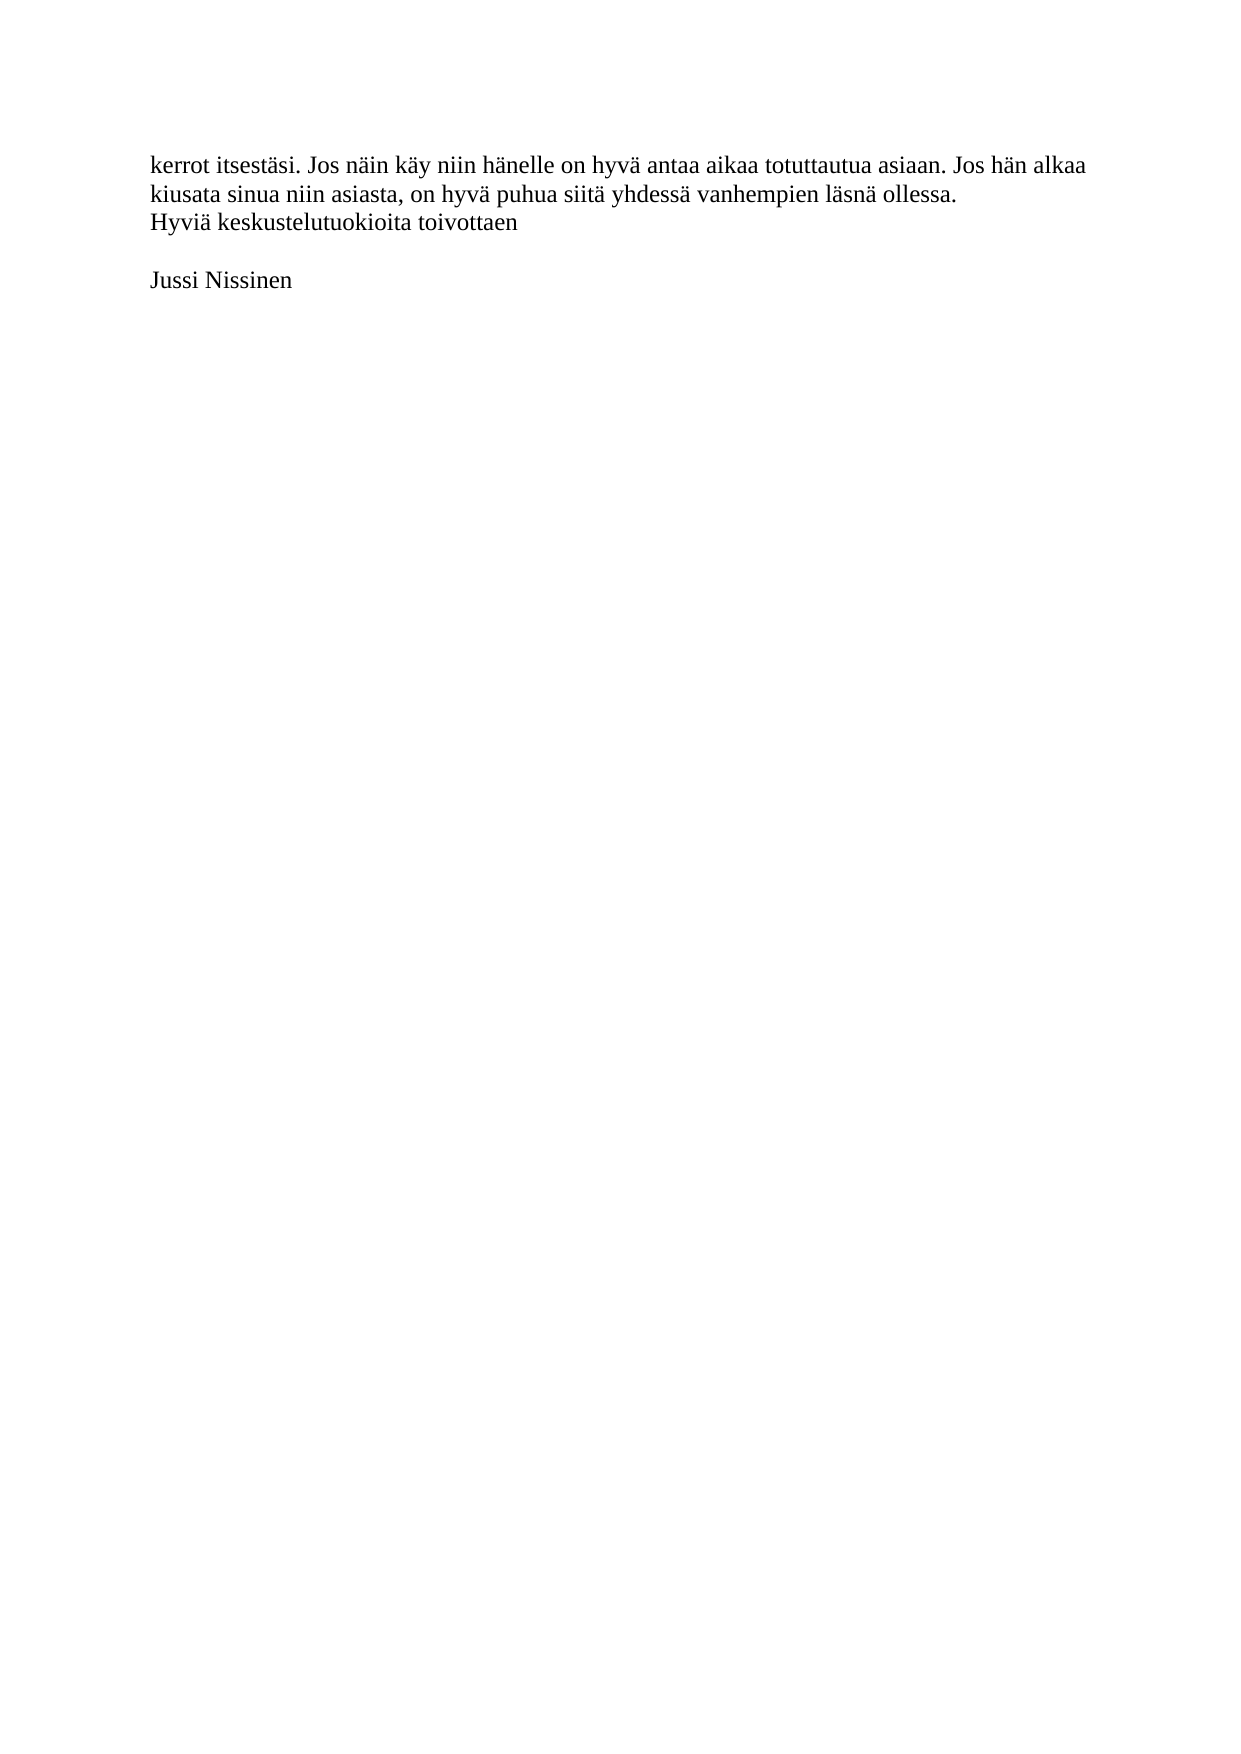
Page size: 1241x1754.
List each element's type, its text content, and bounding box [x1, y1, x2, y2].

text kerrot itsestäsi. Jos näin käy niin hänelle on hyvä antaa aikaa totuttautua asiaan. Jos hän alkaa kiusata sinua niin asiasta, on hyvä puhua siitä yhdessä vanhempien läsnä ollessa. Hyviä keskustelutuokioita toivottaen Jussi Nissinen [150, 150, 1090, 294]
